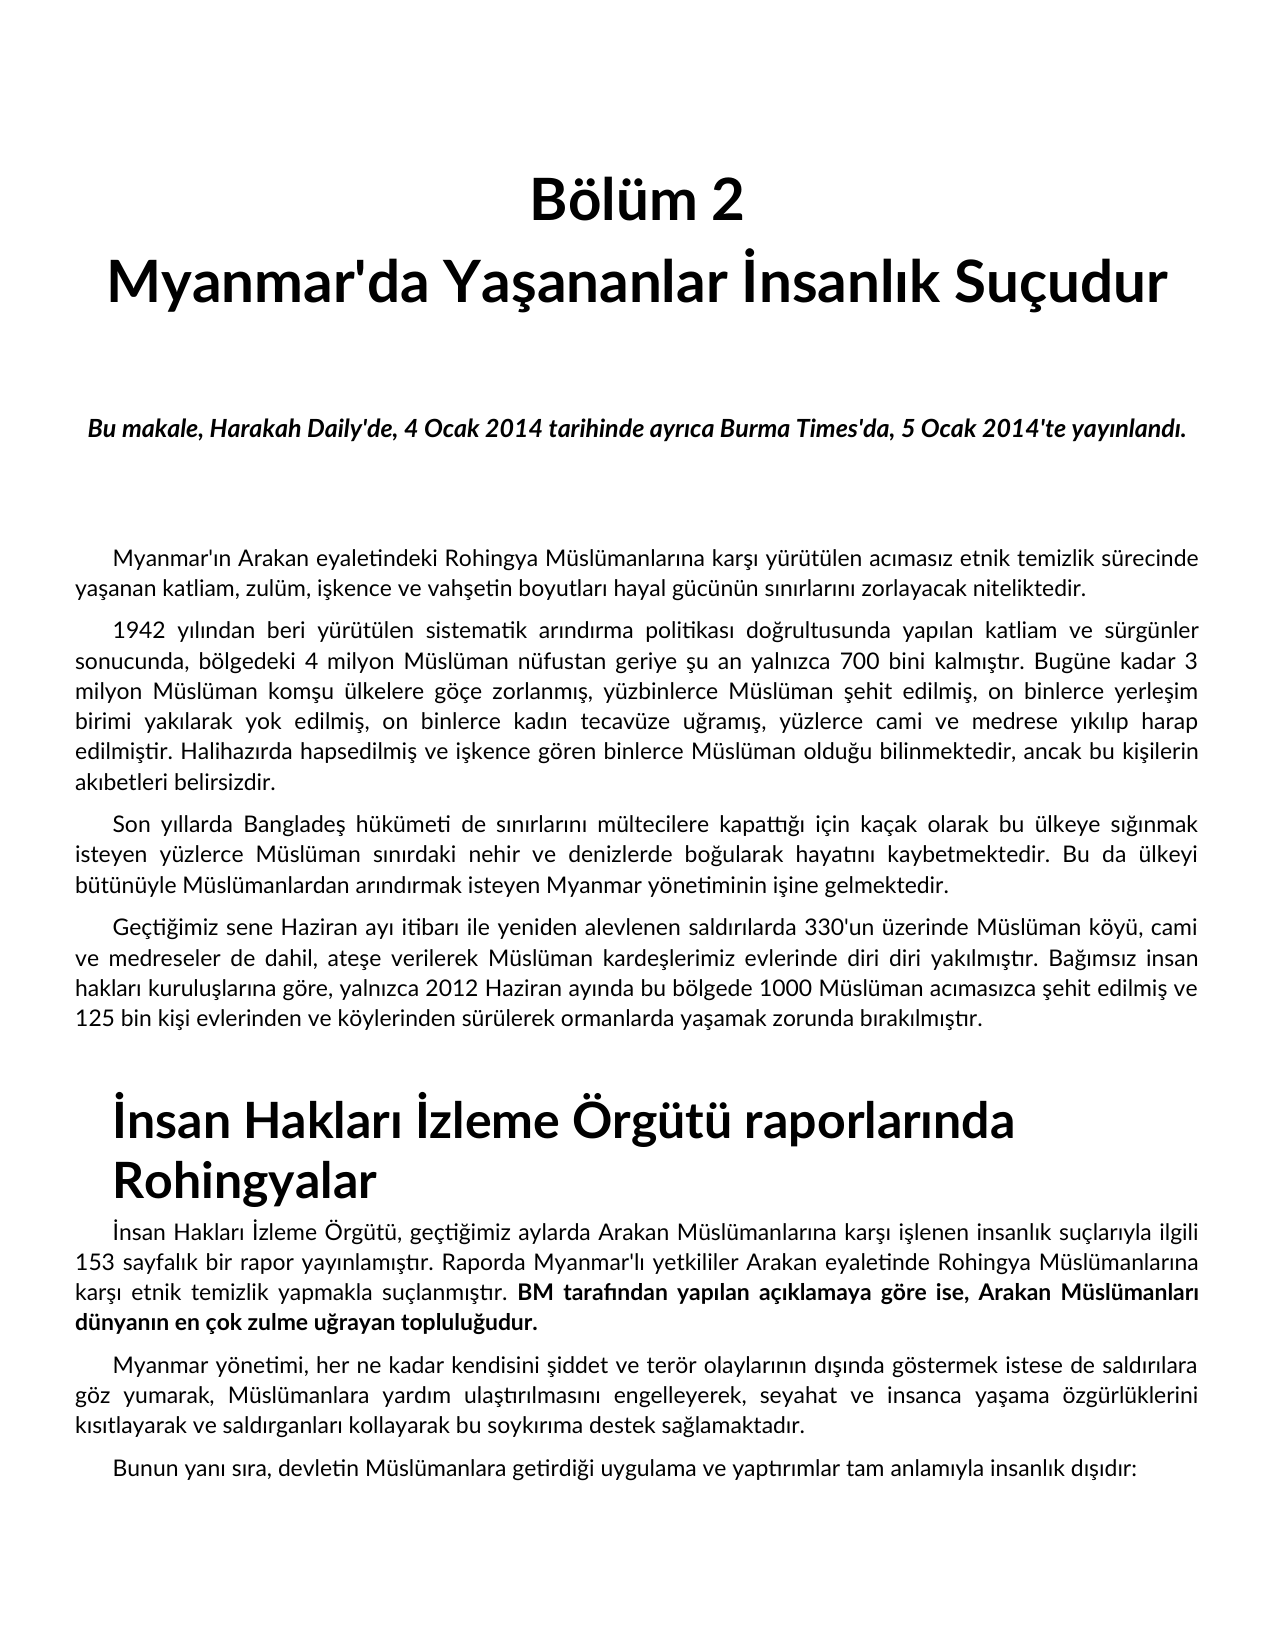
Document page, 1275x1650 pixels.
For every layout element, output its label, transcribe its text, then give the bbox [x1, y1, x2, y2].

text Bu makale, Harakah Daily'de, 4 Ocak 2014 tarihinde ayrıca Burma Times'da, 5 Ocak 2014'te yayınlandı. [75, 413, 1200, 443]
text 1942 yılından beri yürütülen sistematik arındırma politikası doğrultusunda yapılan katliam ve sürgünler sonucunda, bölgedeki 4 milyon Müslüman nüfustan geriye şu an yalnızca 700 bini kalmıştır. Bugüne kadar 3 milyon Müslüman komşu ülkelere göçe zorlanmış, yüzbinlerce Müslüman şehit edilmiş, on binlerce yerleşim birimi yakılarak yok edilmiş, on binlerce kadın tecavüze uğramış, yüzlerce cami ve medrese yıkılıp harap edilmiştir. Halihazırda hapsedilmiş ve işkence gören binlerce Müslüman olduğu bilinmektedir, ancak bu kişilerin akıbetleri belirsizdir. [75, 616, 1200, 795]
subtitle Bölüm 2 [75, 162, 1200, 232]
text İnsan Hakları İzleme Örgütü, geçtiğimiz aylarda Arakan Müslümanlarına karşı işlenen insanlık suçlarıyla ilgili 153 sayfalık bir rapor yayınlamıştır. Raporda Myanmar'lı yetkililer Arakan eyaletinde Rohingya Müslümanlarına karşı etnik temizlik yapmakla suçlanmıştır. BM tarafından yapılan açıklamaya göre ise, Arakan Müslümanları dünyanın en çok zulme uğrayan topluluğudur. [75, 1217, 1200, 1336]
subtitle İnsan Hakları İzleme Örgütü raporlarında Rohingyalar [112, 1089, 1200, 1209]
text Son yıllarda Bangladeş hükümeti de sınırlarını mültecilere kapattığı için kaçak olarak bu ülkeye sığınmak isteyen yüzlerce Müslüman sınırdaki nehir ve denizlerde boğularak hayatını kaybetmektedir. Bu da ülkeyi bütünüyle Müslümanlardan arındırmak isteyen Myanmar yönetiminin işine gelmektedir. [75, 810, 1200, 898]
text Myanmar yönetimi, her ne kadar kendisini şiddet ve terör olaylarının dışında göstermek istese de saldırılara göz yumarak, Müslümanlara yardım ulaştırılmasını engelleyerek, seyahat ve insanca yaşama özgürlüklerini kısıtlayarak ve saldırganları kollayarak bu soykırıma destek sağlamaktadır. [75, 1351, 1200, 1439]
text Bunun yanı sıra, devletin Müslümanlara getirdiği uygulama ve yaptırımlar tam anlamıyla insanlık dışıdır: [75, 1454, 1200, 1481]
subtitle Myanmar'da Yaşananlar İnsanlık Suçudur [75, 245, 1200, 315]
text Geçtiğimiz sene Haziran ayı itibarı ile yeniden alevlenen saldırılarda 330'un üzerinde Müslüman köyü, cami ve medreseler de dahil, ateşe verilerek Müslüman kardeşlerimiz evlerinde diri diri yakılmıştır. Bağımsız insan hakları kuruluşlarına göre, yalnızca 2012 Haziran ayında bu bölgede 1000 Müslüman acımasızca şehit edilmiş ve 125 bin kişi evlerinden ve köylerinden sürülerek ormanlarda yaşamak zorunda bırakılmıştır. [75, 913, 1200, 1031]
text Myanmar'ın Arakan eyaletindeki Rohingya Müslümanlarına karşı yürütülen acımasız etnik temizlik sürecinde yaşanan katliam, zulüm, işkence ve vahşetin boyutları hayal gücünün sınırlarını zorlayacak niteliktedir. [75, 543, 1200, 601]
